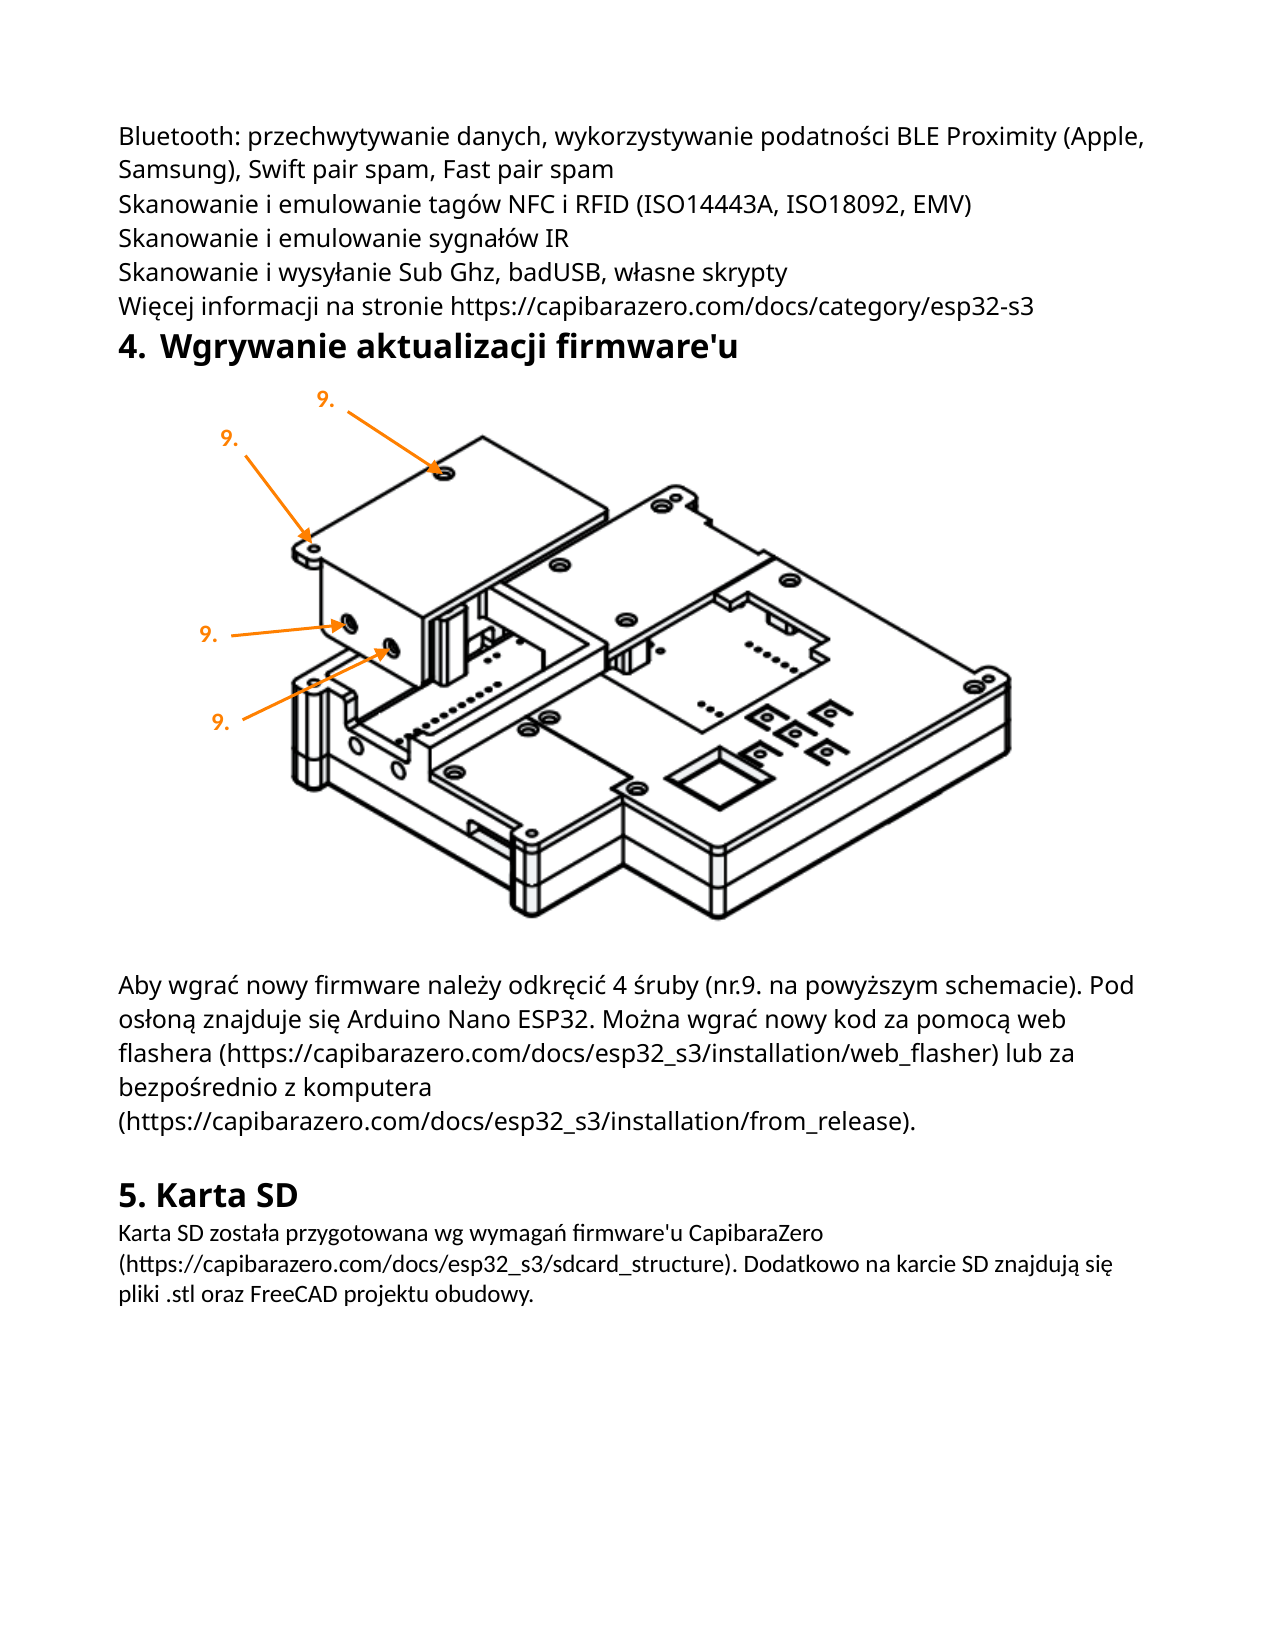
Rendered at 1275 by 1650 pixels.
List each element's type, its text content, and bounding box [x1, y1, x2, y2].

text Skanowanie i emulowanie tagów NFC i RFID (ISO14443A, ISO18092, EMV) [118, 186, 1157, 220]
text 4. Wgrywanie aktualizacji firmware'u [118, 322, 1157, 368]
text Bluetooth: przechwytywanie danych, wykorzystywanie podatności BLE Proximity (Apple, Samsung), Swift pair spam, Fast pair spam [118, 118, 1157, 186]
text Skanowanie i wysyłanie Sub Ghz, badUSB, własne skrypty [118, 254, 1157, 288]
text Więcej informacji na stronie https://capibarazero.com/docs/category/esp32-s3 [118, 288, 1157, 322]
text Aby wgrać nowy firmware należy odkręcić 4 śruby (nr.9. na powyższym schemacie). Pod osłoną znajduje się Arduino Nano ESP32. Można wgrać nowy kod za pomocą web flashera (https://capibarazero.com/docs/esp32_s3/installation/web_flasher) lub za bezpośrednio z komputera (https://capibarazero.com/docs/esp32_s3/installation/from_release). [118, 968, 1157, 1138]
text 5. Karta SD [118, 1172, 1157, 1217]
picture [221, 367, 1054, 934]
text Karta SD została przygotowana wg wymagań firmware'u CapibaraZero (https://capibarazero.com/docs/esp32_s3/sdcard_structure). Dodatkowo na karcie SD znajdują się pliki .stl oraz FreeCAD projektu obudowy. [118, 1217, 1157, 1309]
text Skanowanie i emulowanie sygnałów IR [118, 220, 1157, 254]
